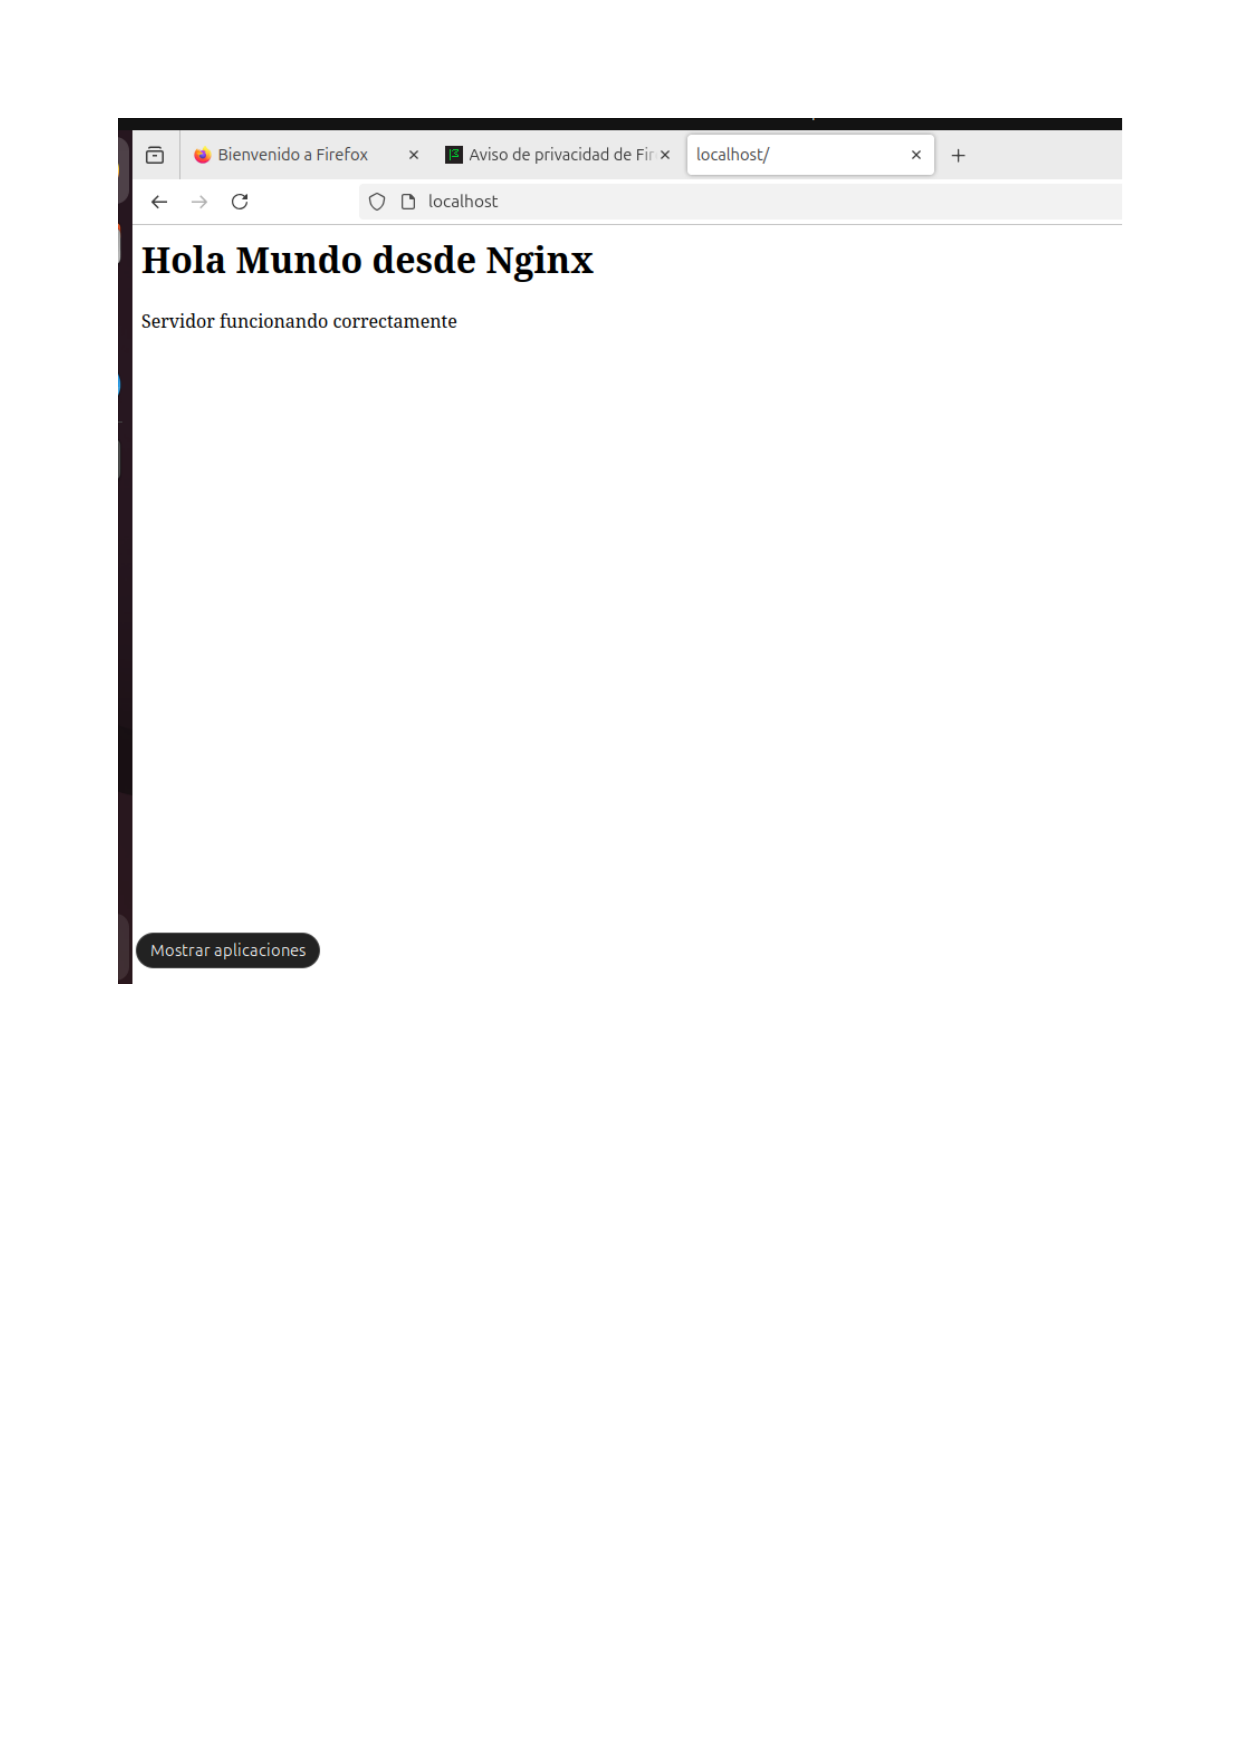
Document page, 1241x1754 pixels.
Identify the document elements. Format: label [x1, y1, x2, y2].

picture [118, 118, 1123, 984]
